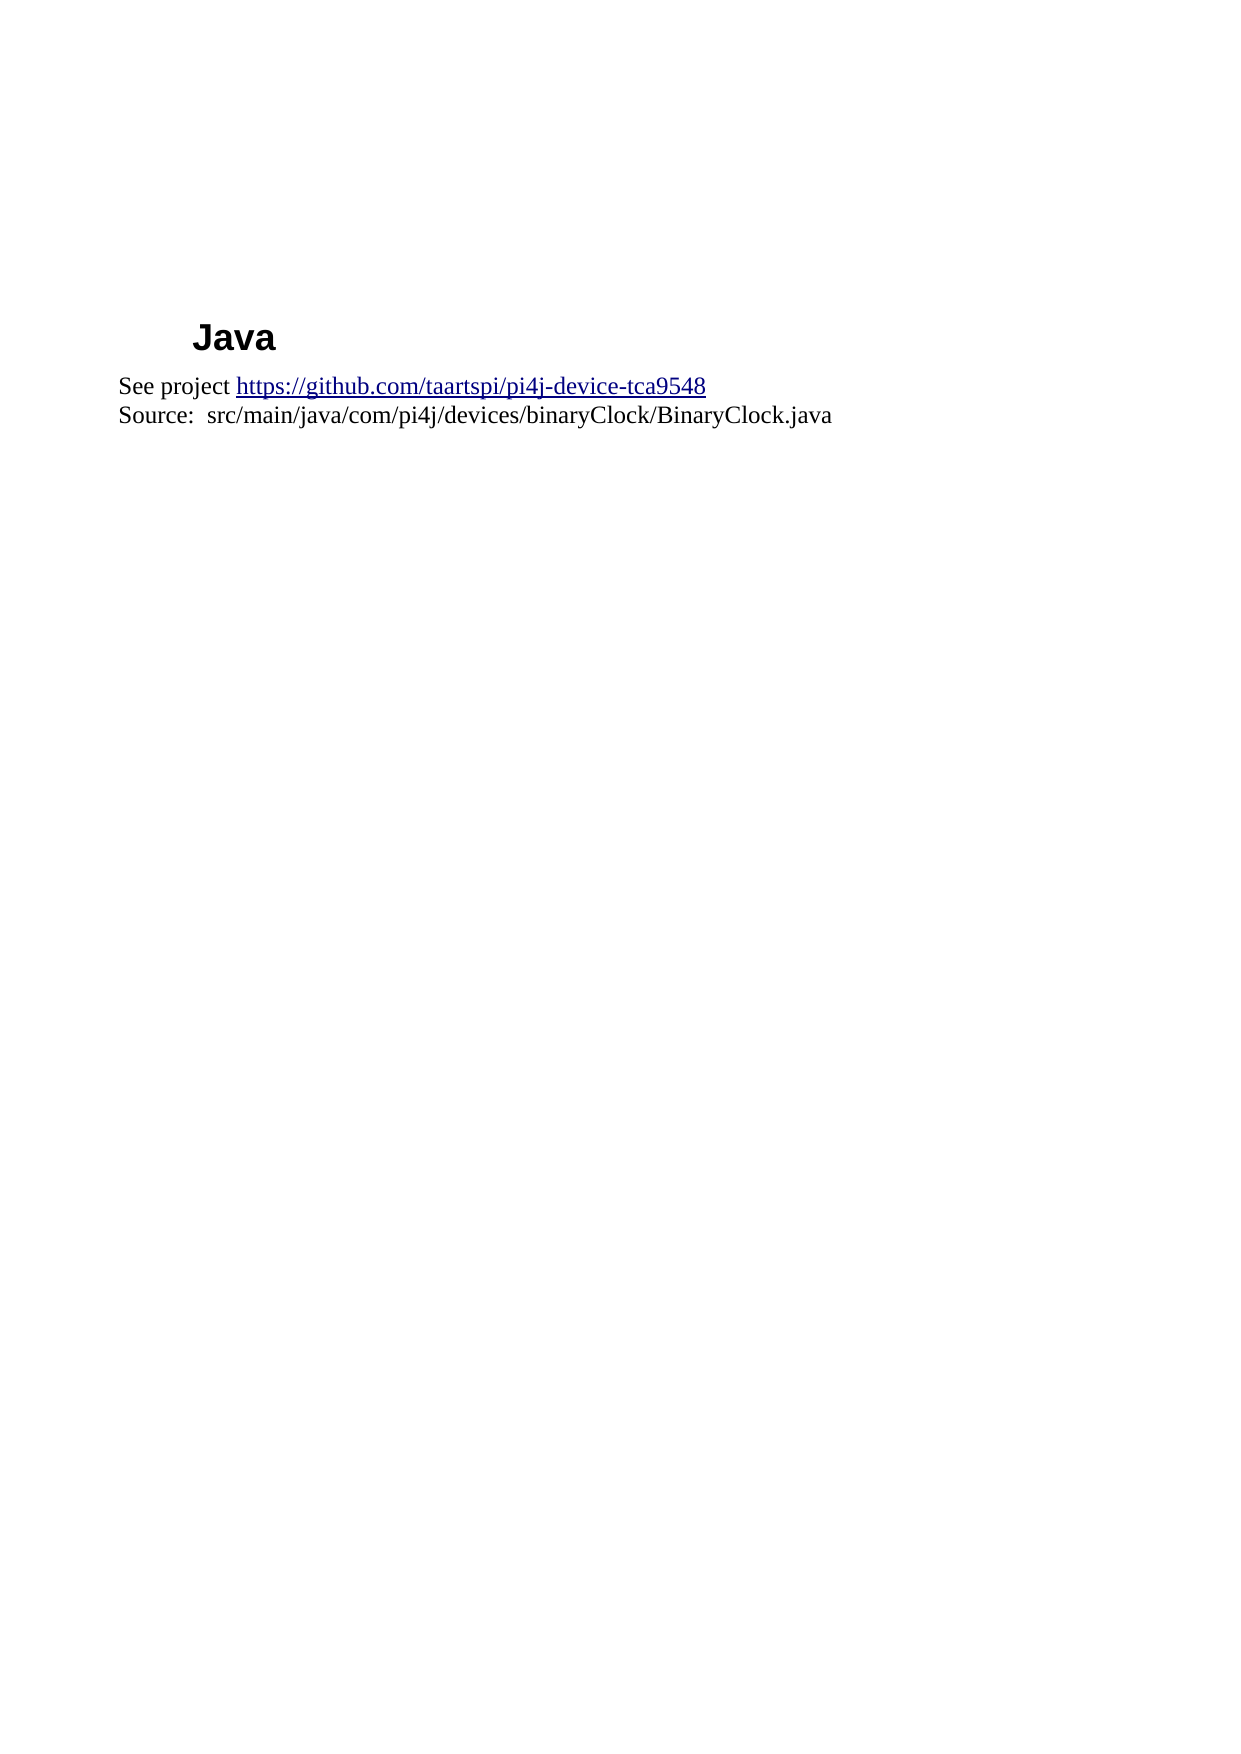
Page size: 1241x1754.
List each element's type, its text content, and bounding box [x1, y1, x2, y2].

text See project https://github.com/taartspi/pi4j-device-tca9548 [118, 371, 1122, 400]
text Source: src/main/java/com/pi4j/devices/binaryClock/BinaryClock.java [118, 400, 1122, 429]
subtitle Java [118, 316, 1122, 359]
